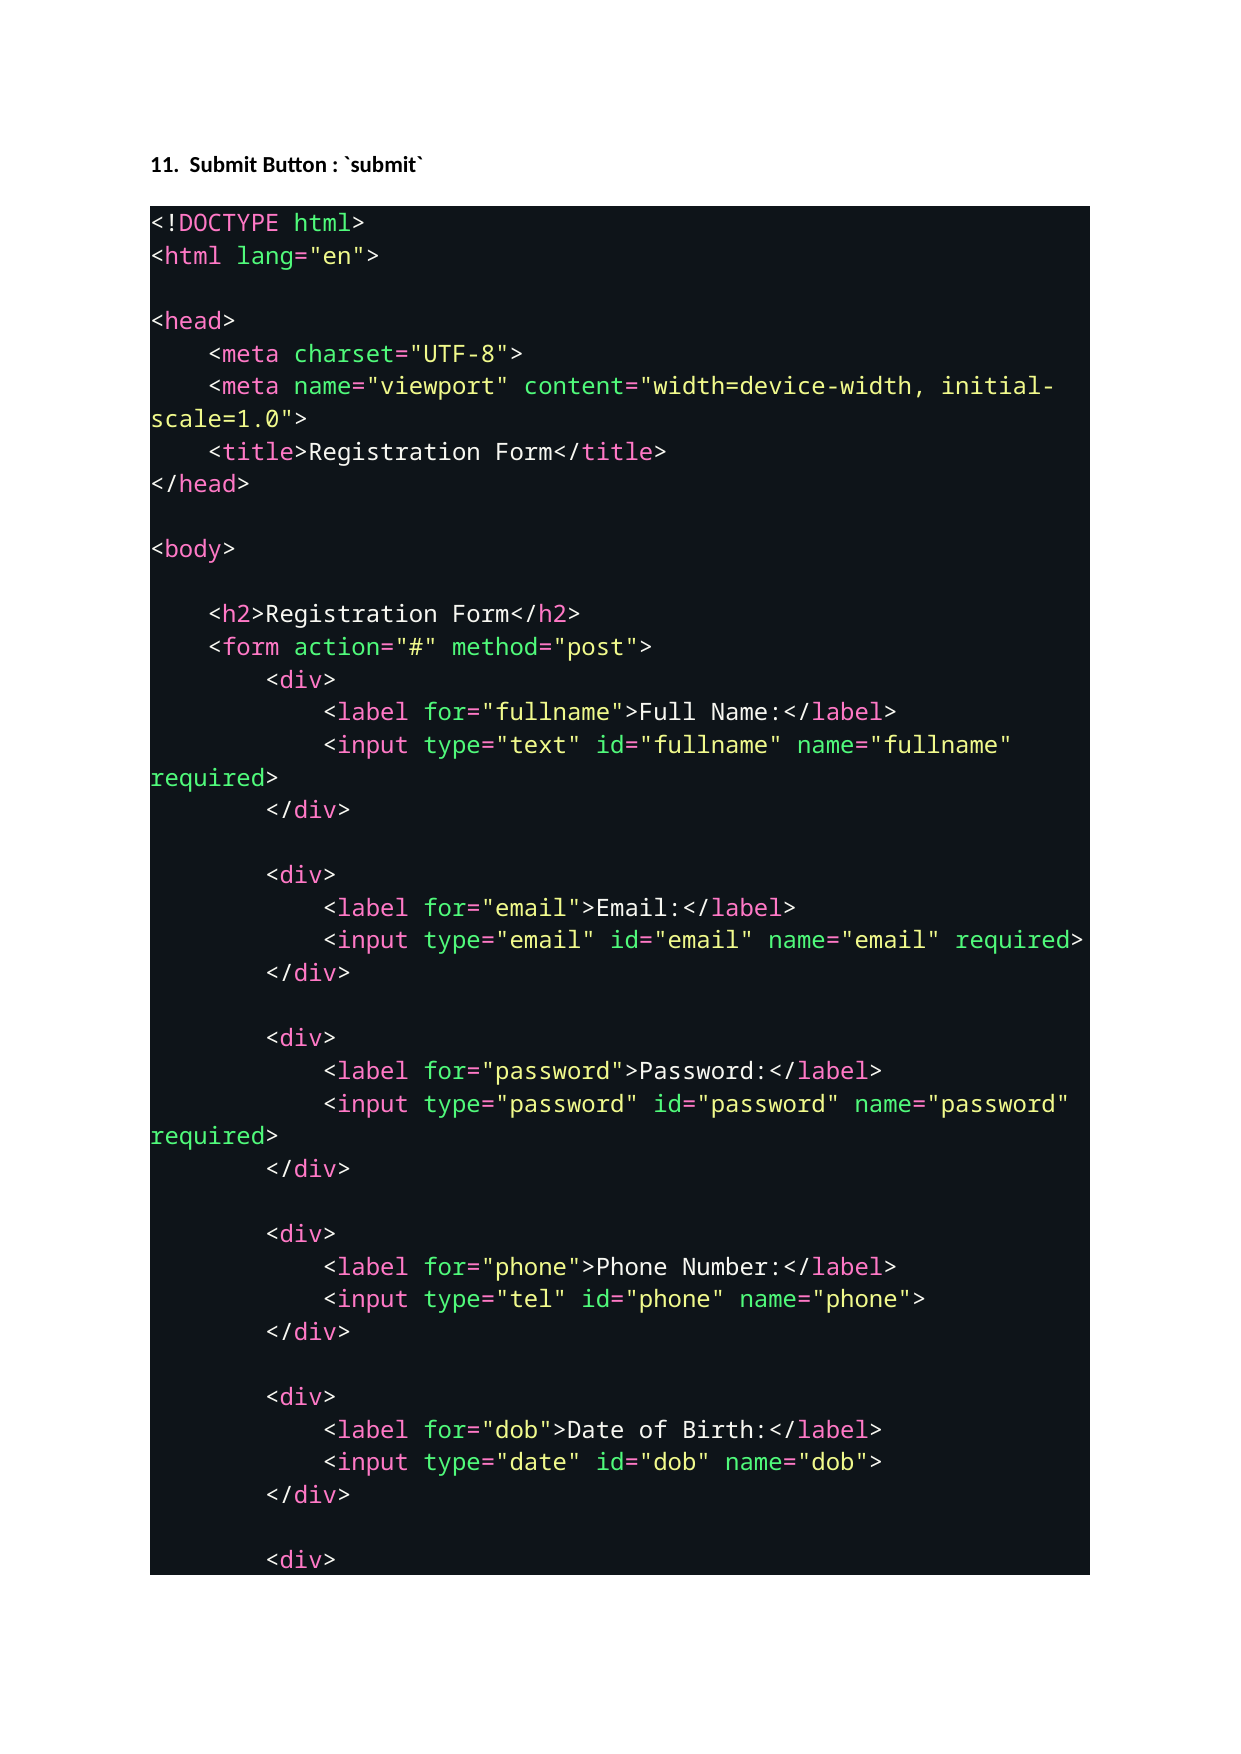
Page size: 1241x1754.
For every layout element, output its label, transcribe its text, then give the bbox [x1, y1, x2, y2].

text <input type="text" id="fullname" name="fullname" required> [150, 728, 1090, 793]
text <h2>Registration Form</h2> [150, 597, 1090, 630]
text <input type="email" id="email" name="email" required> [150, 923, 1090, 956]
text </div> [150, 956, 1090, 988]
text <input type="tel" id="phone" name="phone"> [150, 1282, 1090, 1314]
text <label for="password">Password:</label> [150, 1054, 1090, 1086]
text </div> [150, 1478, 1090, 1510]
text <html lang="en"> [150, 239, 1090, 271]
text <label for="email">Email:</label> [150, 891, 1090, 923]
text <input type="password" id="password" name="password" required> [150, 1086, 1090, 1152]
text </head> [150, 467, 1090, 499]
text </div> [150, 1152, 1090, 1184]
text </div> [150, 1314, 1090, 1347]
text <head> [150, 304, 1090, 336]
text <label for="dob">Date of Birth:</label> [150, 1412, 1090, 1445]
text 11. Submit Button : `submit` [150, 150, 1090, 178]
text <label for="fullname">Full Name:</label> [150, 695, 1090, 728]
text <div> [150, 1543, 1090, 1575]
text <meta charset="UTF-8"> [150, 336, 1090, 369]
text <div> [150, 1380, 1090, 1412]
text <label for="phone">Phone Number:</label> [150, 1249, 1090, 1282]
text <!DOCTYPE html> [150, 206, 1090, 239]
text <title>Registration Form</title> [150, 434, 1090, 467]
text <form action="#" method="post"> [150, 630, 1090, 662]
text <div> [150, 1021, 1090, 1054]
text <input type="date" id="dob" name="dob"> [150, 1445, 1090, 1478]
text </div> [150, 793, 1090, 826]
text <body> [150, 532, 1090, 565]
text <div> [150, 1217, 1090, 1249]
text <div> [150, 858, 1090, 891]
text <div> [150, 662, 1090, 695]
text <meta name="viewport" content="width=device-width, initial-scale=1.0"> [150, 369, 1090, 434]
